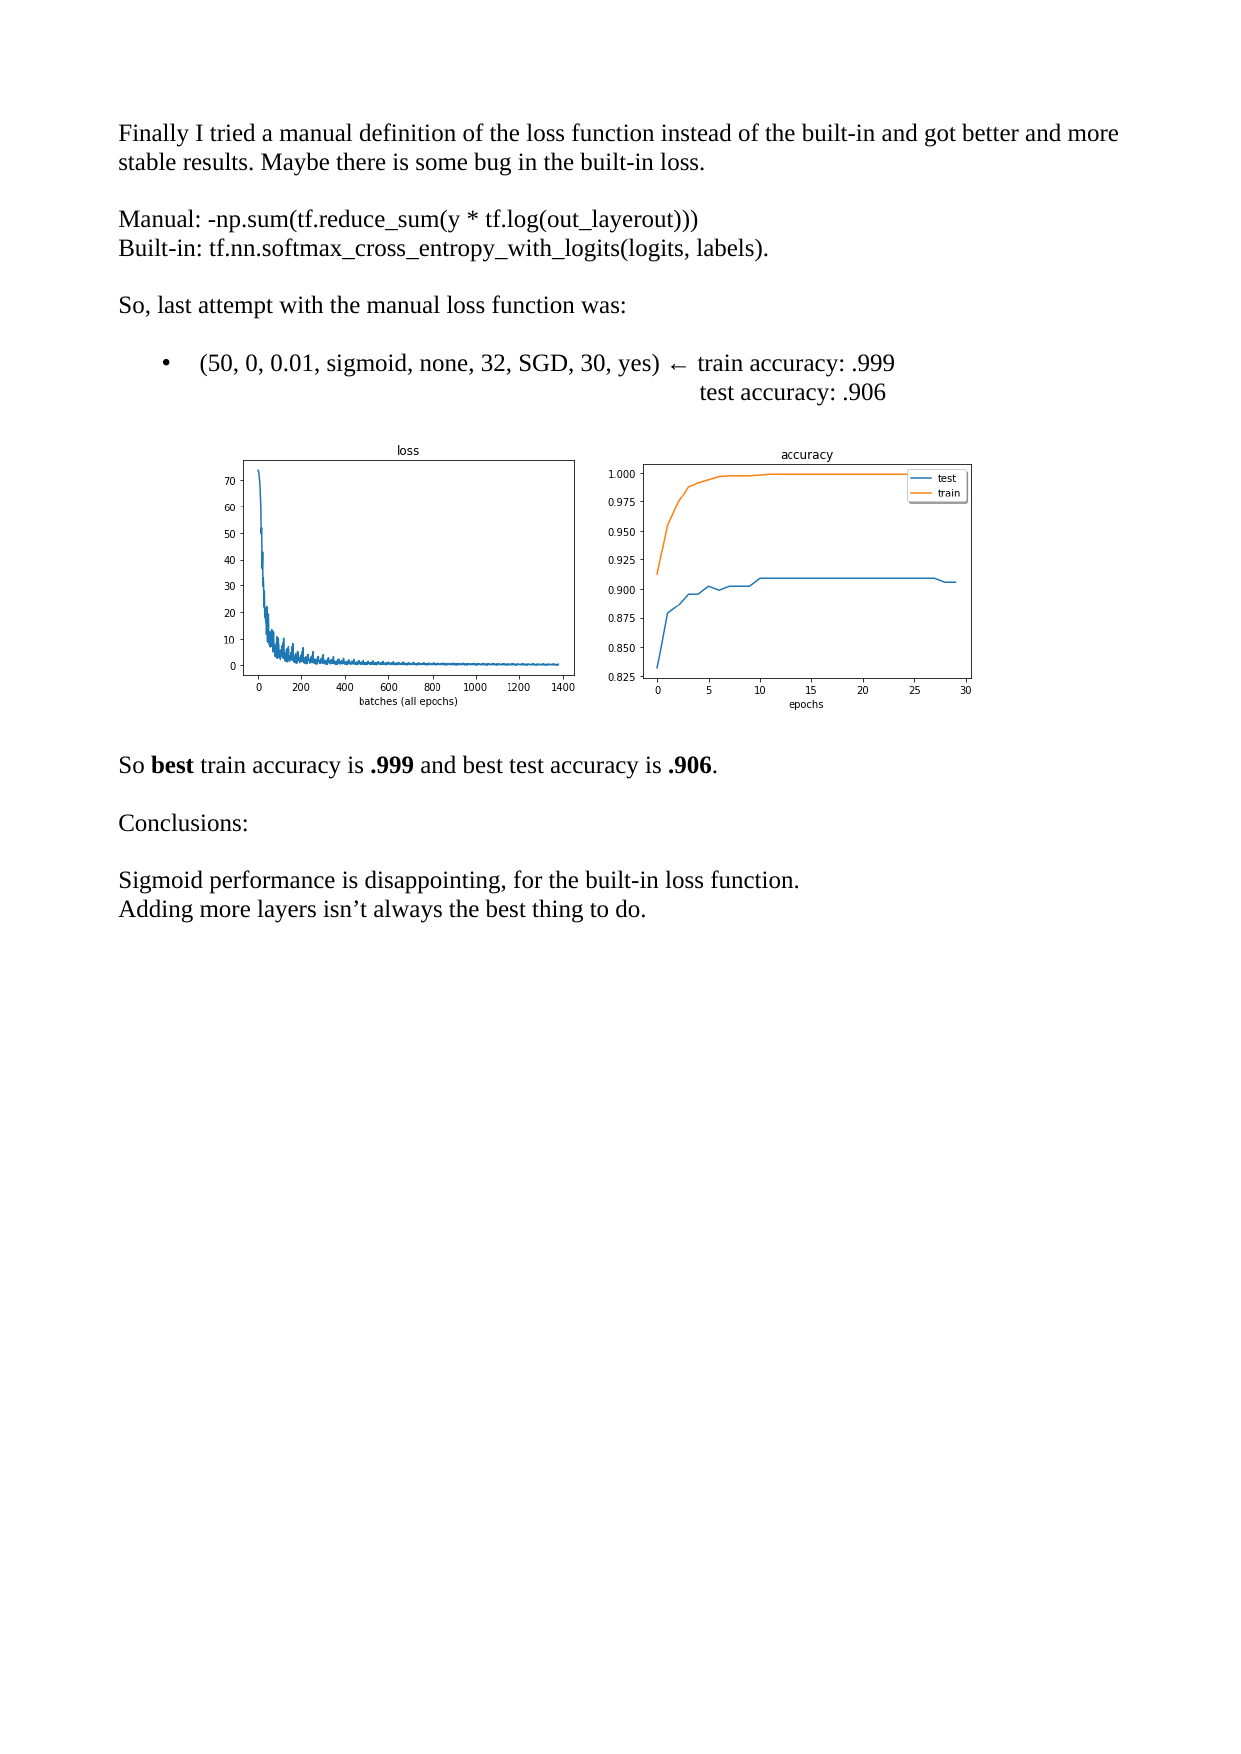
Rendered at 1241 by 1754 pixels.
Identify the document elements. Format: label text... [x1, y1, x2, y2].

text Manual: -np.sum(tf.reduce_sum(y * tf.log(out_layerout))) [118, 204, 1122, 233]
text Finally I tried a manual definition of the loss function instead of the built-in and got better and more stable results. Maybe there is some bug in the built-in loss. [118, 118, 1122, 176]
picture [600, 442, 980, 715]
text So best train accuracy is .999 and best test accuracy is .906. [118, 751, 1122, 779]
list (50, 0, 0.01, sigmoid, none, 32, SGD, 30, yes) ← train accuracy: .999 [162, 348, 1122, 377]
text Built-in: tf.nn.softmax_cross_entropy_with_logits(logits, labels). [118, 233, 1122, 262]
text Sigmoid performance is disappointing, for the built-in loss function. [118, 866, 1122, 894]
text So, last attempt with the manual loss function was: [118, 291, 1122, 319]
text Conclusions: [118, 808, 1122, 837]
list test accuracy: .906 [499, 377, 1122, 406]
picture [217, 438, 583, 712]
text Adding more layers isn’t always the best thing to do. [118, 894, 1122, 923]
